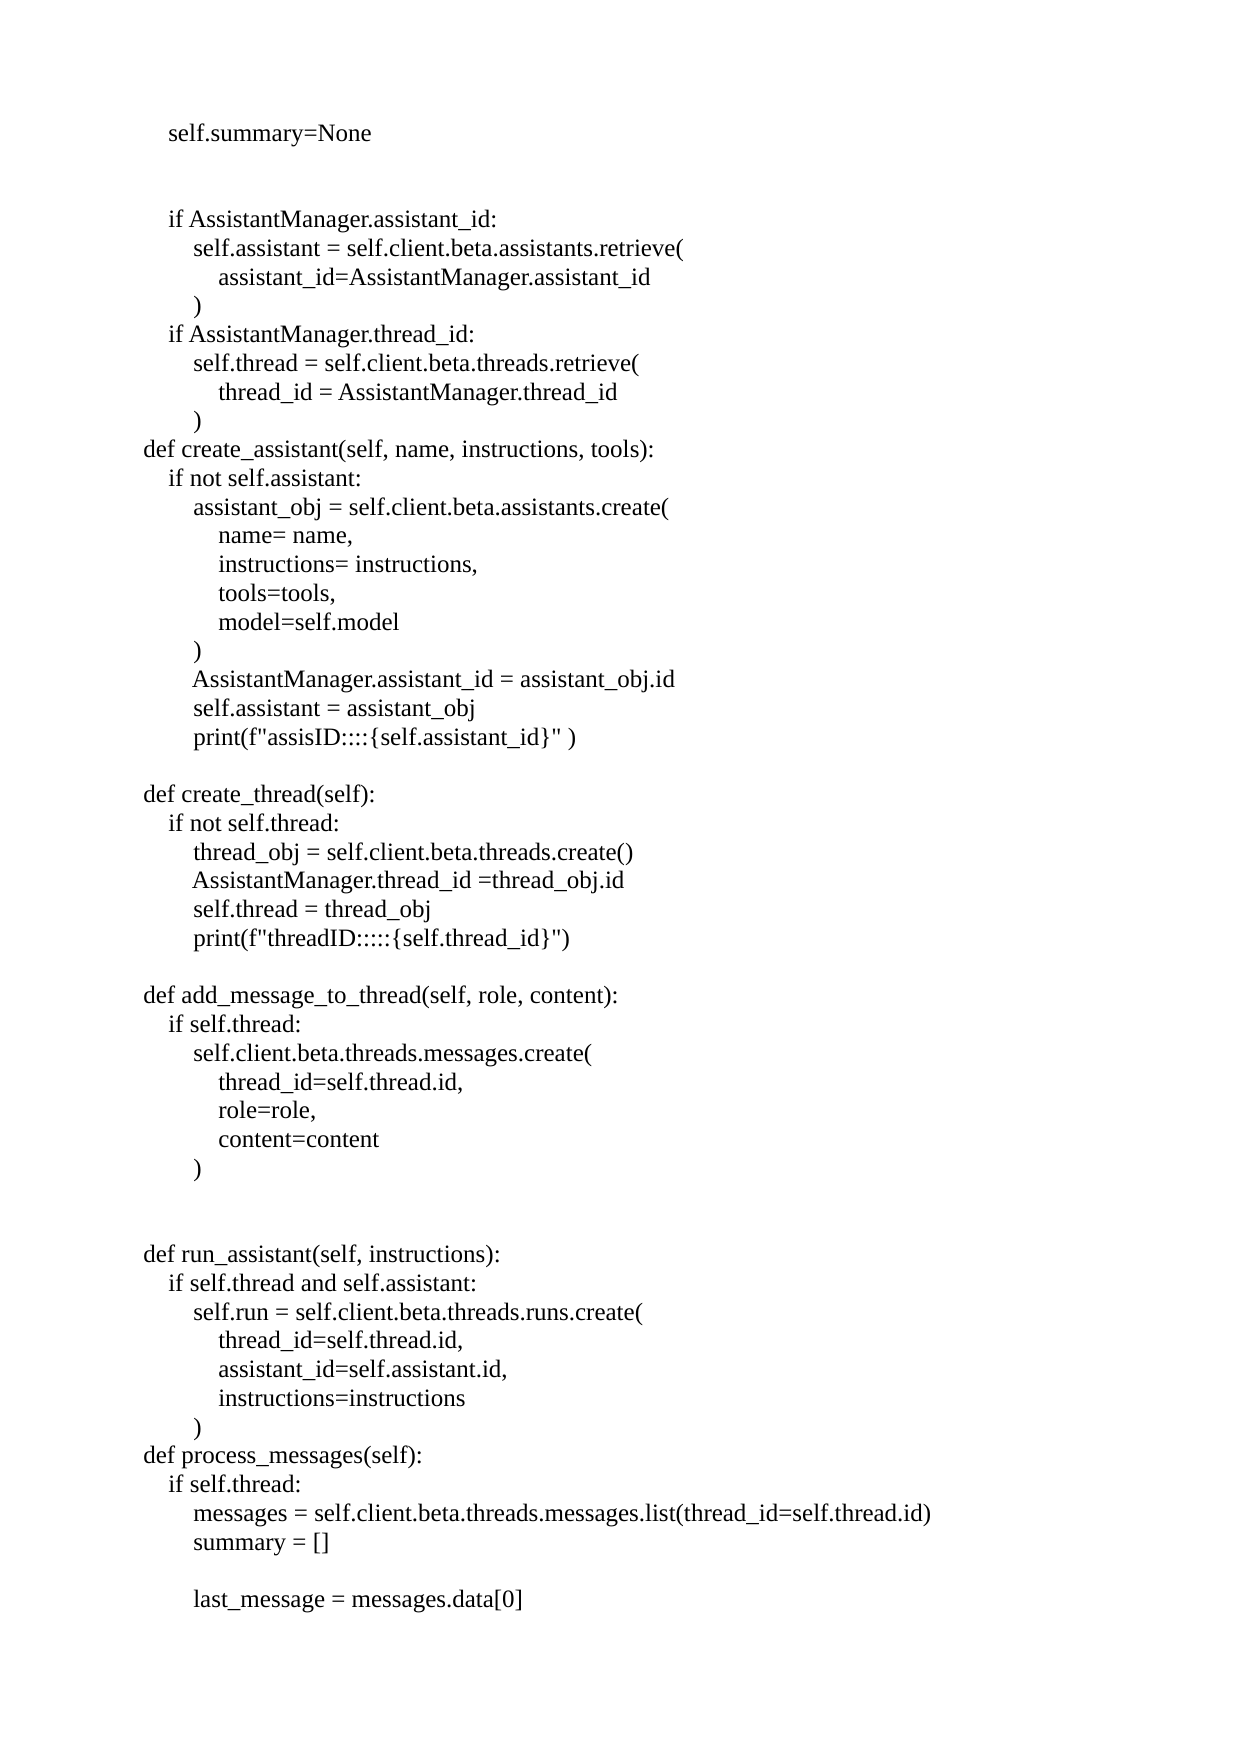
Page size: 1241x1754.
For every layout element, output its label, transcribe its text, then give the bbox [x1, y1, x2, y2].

text assistant_id=AssistantManager.assistant_id [118, 262, 1122, 291]
text content=content [118, 1124, 1122, 1153]
text AssistantManager.thread_id =thread_obj.id [118, 866, 1122, 894]
text self.assistant = self.client.beta.assistants.retrieve( [118, 233, 1122, 262]
text if AssistantManager.assistant_id: [118, 204, 1122, 233]
text thread_id = AssistantManager.thread_id [118, 377, 1122, 406]
text thread_id=self.thread.id, [118, 1067, 1122, 1096]
text summary = [] [118, 1527, 1122, 1556]
text if self.thread and self.assistant: [118, 1268, 1122, 1297]
text if self.thread: [118, 1009, 1122, 1038]
text assistant_obj = self.client.beta.assistants.create( [118, 492, 1122, 521]
text ) [118, 1412, 1122, 1441]
text messages = self.client.beta.threads.messages.list(thread_id=self.thread.id) [118, 1498, 1122, 1527]
text print(f"threadID:::::{self.thread_id}") [118, 923, 1122, 952]
text ) [118, 291, 1122, 319]
text if self.thread: [118, 1469, 1122, 1498]
text self.client.beta.threads.messages.create( [118, 1038, 1122, 1067]
text assistant_id=self.assistant.id, [118, 1354, 1122, 1383]
text instructions=instructions [118, 1383, 1122, 1412]
text if not self.assistant: [118, 463, 1122, 492]
text def create_assistant(self, name, instructions, tools): [118, 434, 1122, 463]
text print(f"assisID::::{self.assistant_id}" ) [118, 722, 1122, 751]
text model=self.model [118, 607, 1122, 636]
text def add_message_to_thread(self, role, content): [118, 981, 1122, 1009]
text ) [118, 636, 1122, 664]
text role=role, [118, 1096, 1122, 1124]
text AssistantManager.assistant_id = assistant_obj.id [118, 664, 1122, 693]
text ) [118, 406, 1122, 434]
text if not self.thread: [118, 808, 1122, 837]
text self.thread = thread_obj [118, 894, 1122, 923]
text tools=tools, [118, 578, 1122, 607]
text instructions= instructions, [118, 549, 1122, 578]
text thread_id=self.thread.id, [118, 1326, 1122, 1354]
text self.assistant = assistant_obj [118, 693, 1122, 722]
text def process_messages(self): [118, 1441, 1122, 1469]
text def run_assistant(self, instructions): [118, 1239, 1122, 1268]
text self.thread = self.client.beta.threads.retrieve( [118, 348, 1122, 377]
text thread_obj = self.client.beta.threads.create() [118, 837, 1122, 866]
text name= name, [118, 521, 1122, 549]
text def create_thread(self): [118, 779, 1122, 808]
text self.summary=None [118, 118, 1122, 147]
text if AssistantManager.thread_id: [118, 319, 1122, 348]
text last_message = messages.data[0] [118, 1584, 1122, 1613]
text ) [118, 1153, 1122, 1182]
text self.run = self.client.beta.threads.runs.create( [118, 1297, 1122, 1326]
